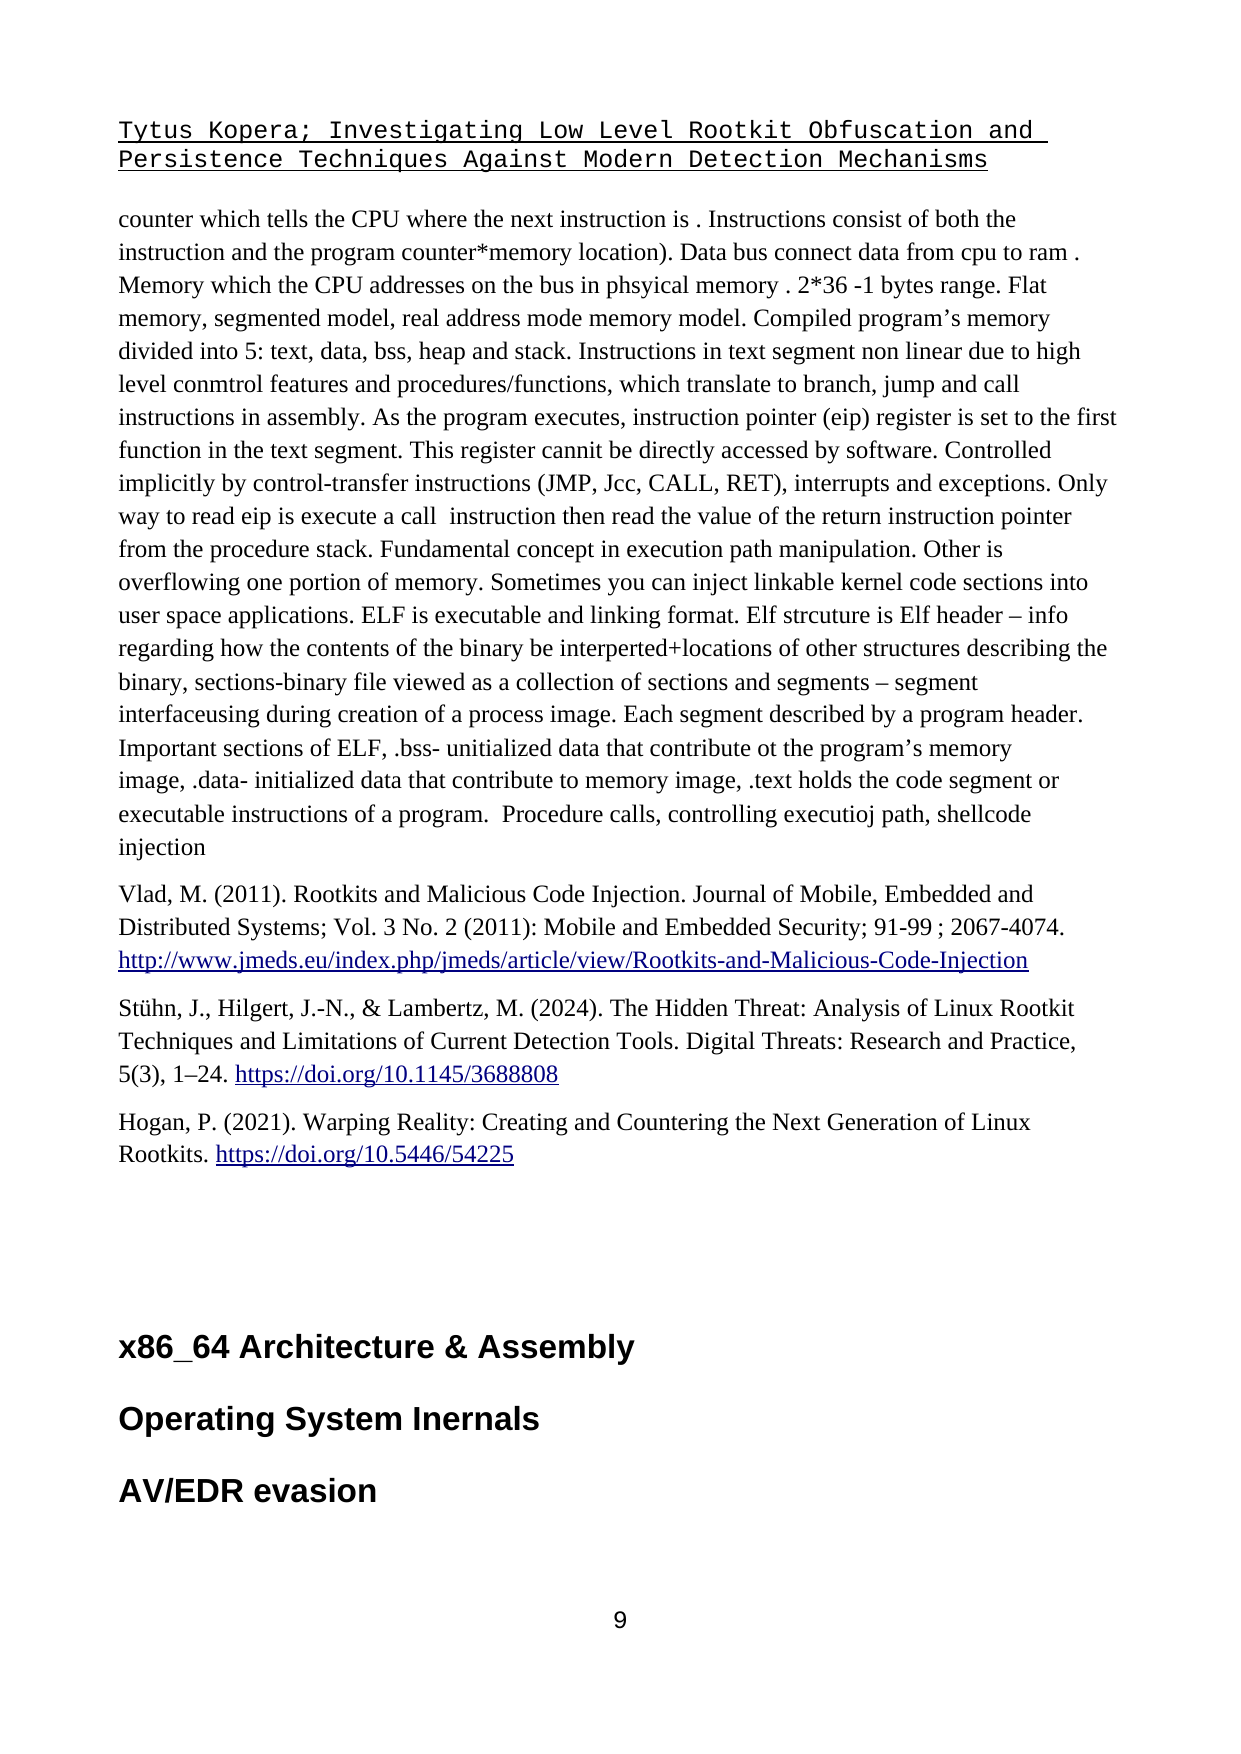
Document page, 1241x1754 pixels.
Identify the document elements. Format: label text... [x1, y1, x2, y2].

text Vlad, M. (2011). Rootkits and Malicious Code Injection. Journal of Mobile, Embedded and Distributed Systems; Vol. 3 No. 2 (2011): Mobile and Embedded Security; 91-99 ; 2067-4074. http://www.jmeds.eu/index.php/jmeds/article/view/Rootkits-and-Malicious-Code-Injection [118, 879, 1122, 974]
subtitle AV/EDR evasion [118, 1471, 1122, 1509]
subtitle x86_64 Architecture & Assembly [118, 1327, 1122, 1366]
text counter which tells the CPU where the next instruction is . Instructions consist of both the instruction and the program counter*memory location). Data bus connect data from cpu to ram . Memory which the CPU addresses on the bus in phsyical memory . 2*36 -1 bytes range. Flat memory, segmented model, real address mode memory model. Compiled program’s memory divided into 5: text, data, bss, heap and stack. Instructions in text segment non linear due to high level conmtrol features and procedures/functions, which translate to branch, jump and call instructions in assembly. As the program executes, instruction pointer (eip) register is set to the first function in the text segment. This register cannit be directly accessed by software. Controlled implicitly by control-transfer instructions (JMP, Jcc, CALL, RET), interrupts and exceptions. Only way to read eip is execute a call instruction then read the value of the return instruction pointer from the procedure stack. Fundamental concept in execution path manipulation. Other is overflowing one portion of memory. Sometimes you can inject linkable kernel code sections into user space applications. ELF is executable and linking format. Elf strcuture is Elf header – info regarding how the contents of the binary be interperted+locations of other structures describing the binary, sections-binary file viewed as a collection of sections and segments – segment interfaceusing during creation of a process image. Each segment described by a program header. Important sections of ELF, .bss- unitialized data that contribute ot the program’s memory image, .data- initialized data that contribute to memory image, .text holds the code segment or executable instructions of a program. Procedure calls, controlling executioj path, shellcode injection [118, 204, 1122, 860]
text Hogan, P. (2021). Warping Reality: Creating and Countering the Next Generation of Linux Rootkits. https://doi.org/10.5446/54225 [118, 1107, 1122, 1168]
text Stühn, J., Hilgert, J.-N., & Lambertz, M. (2024). The Hidden Threat: Analysis of Linux Rootkit Techniques and Limitations of Current Detection Tools. Digital Threats: Research and Practice, 5(3), 1–24. https://doi.org/10.1145/3688808 [118, 993, 1122, 1088]
subtitle Operating System Inernals [118, 1399, 1122, 1438]
